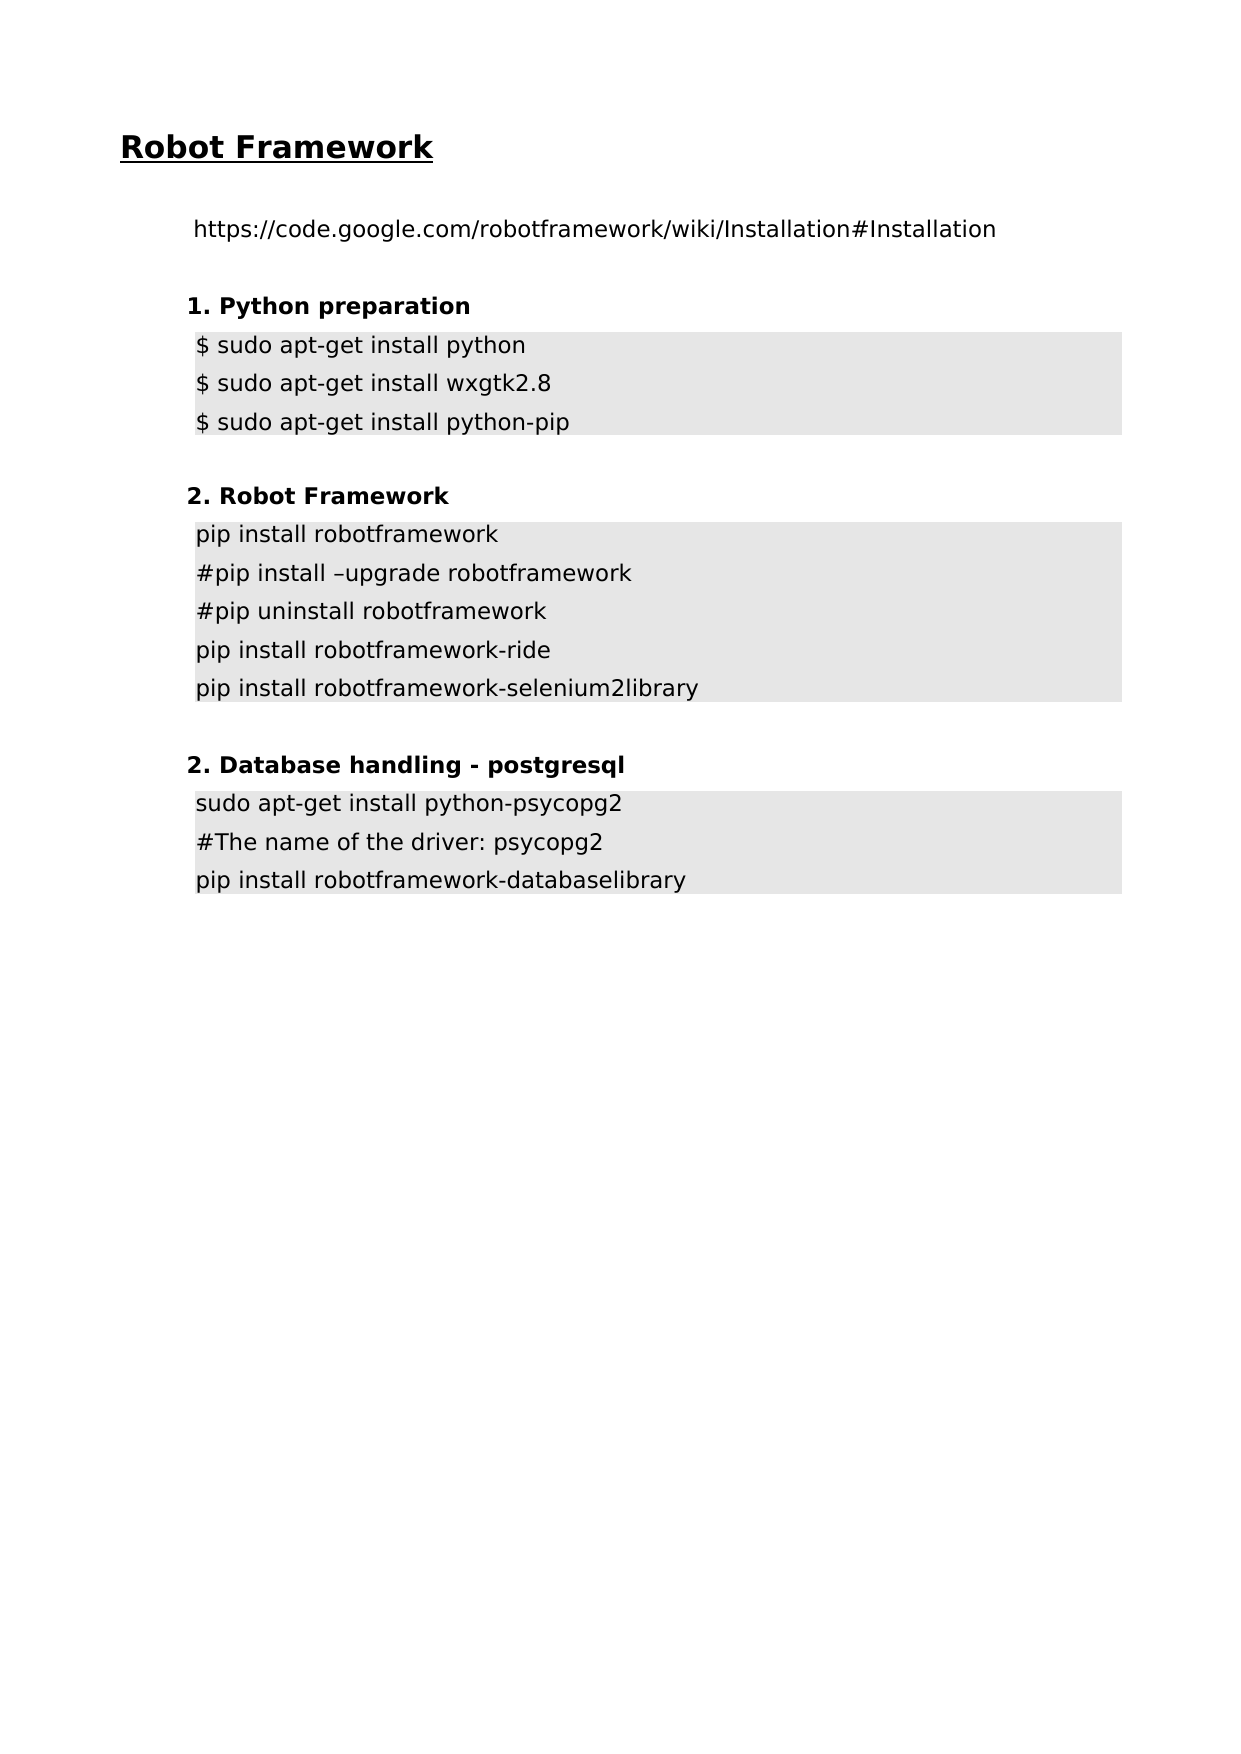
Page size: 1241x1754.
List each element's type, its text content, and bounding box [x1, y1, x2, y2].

text pip install robotframework-selenium2library [195, 675, 1122, 702]
text sudo apt-get install python-psycopg2 [195, 791, 1122, 817]
text 1. Python preparation [186, 293, 1122, 320]
text 2. Robot Framework [186, 483, 1122, 510]
text pip install robotframework-databaselibrary [195, 867, 1122, 894]
text $ sudo apt-get install wxgtk2.8 [195, 370, 1122, 397]
text #pip install –upgrade robotframework [195, 560, 1122, 587]
text https://code.google.com/robotframework/wiki/Installation#Installation [193, 216, 1122, 243]
text pip install robotframework-ride [195, 637, 1122, 663]
text $ sudo apt-get install python-pip [195, 409, 1122, 435]
text $ sudo apt-get install python [195, 332, 1122, 358]
text #pip uninstall robotframework [195, 598, 1122, 625]
text #The name of the driver: psycopg2 [195, 829, 1122, 856]
text 2. Database handling - postgresql [186, 752, 1122, 779]
text pip install robotframework [195, 522, 1122, 548]
text Robot Framework [120, 130, 1122, 166]
